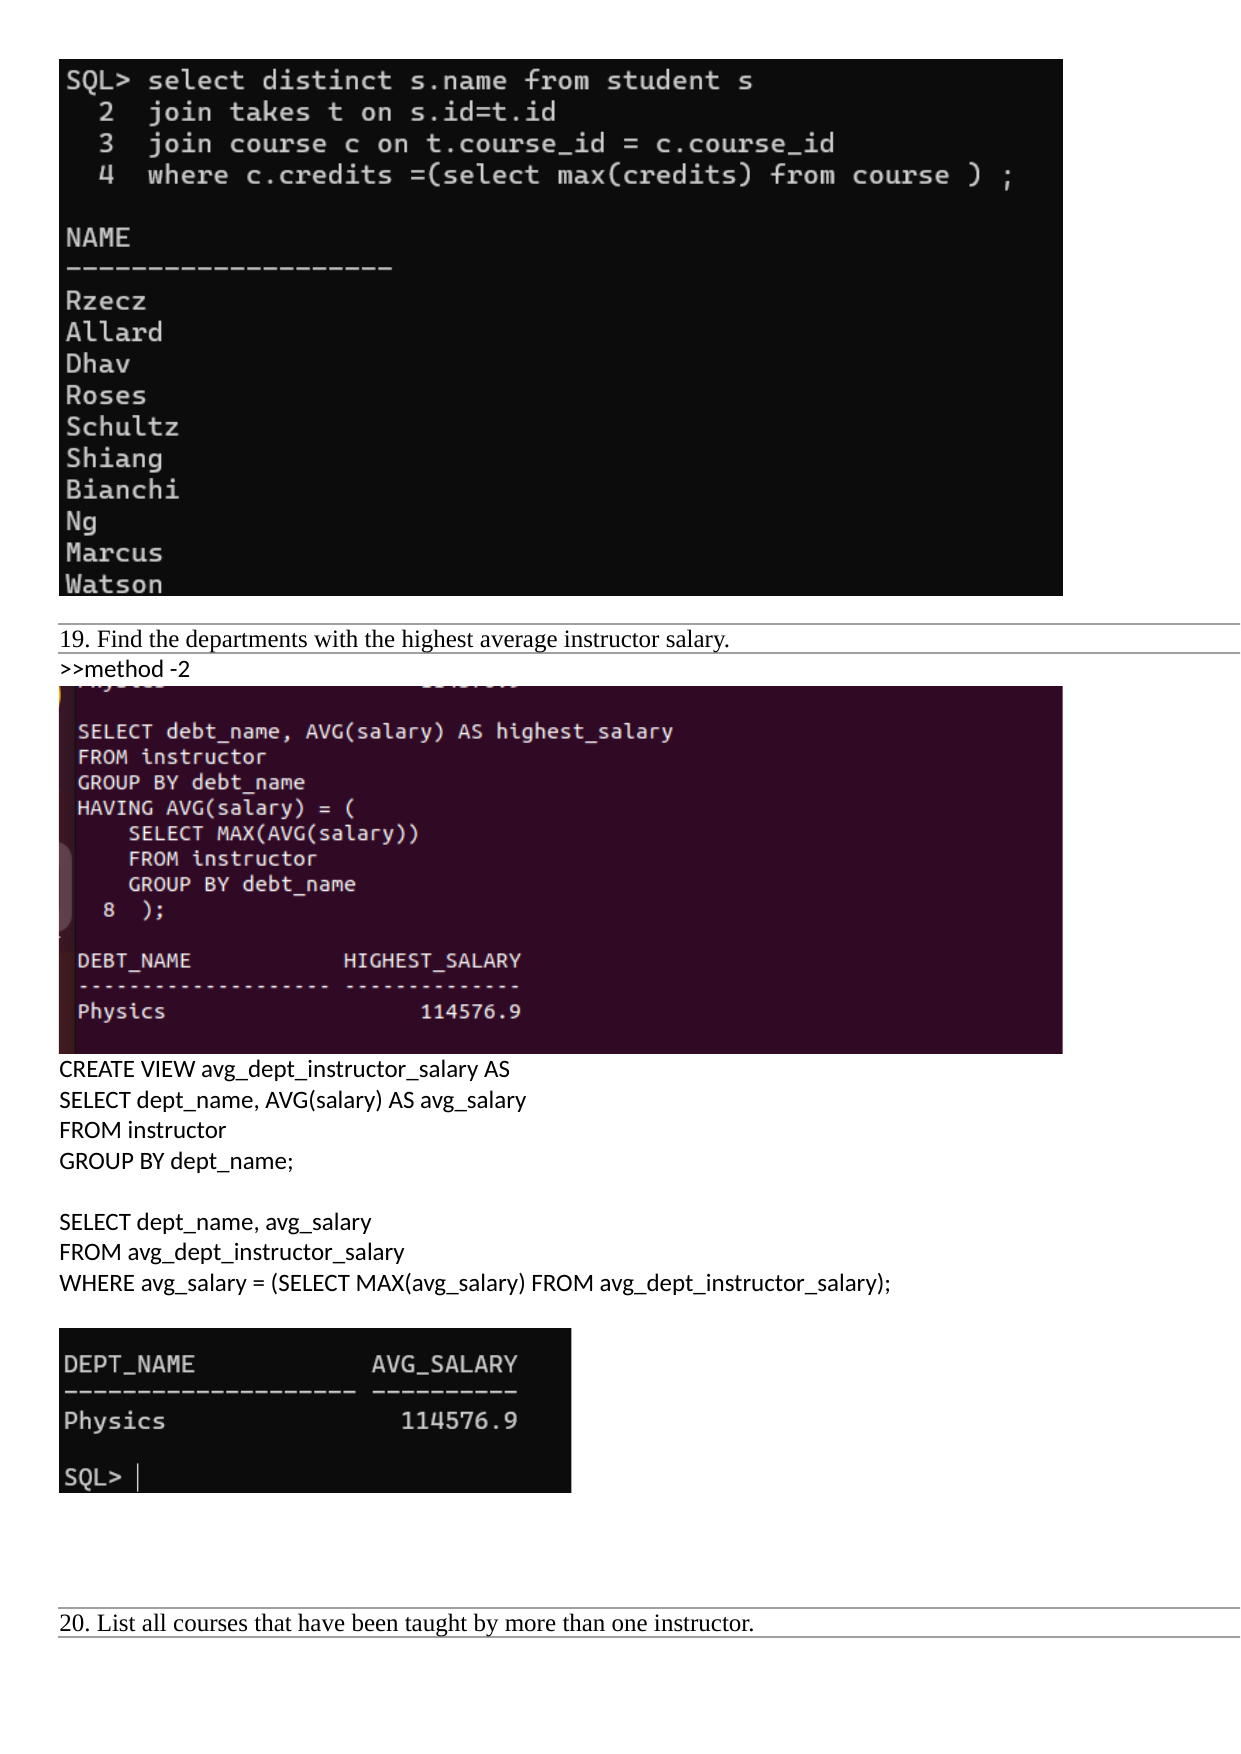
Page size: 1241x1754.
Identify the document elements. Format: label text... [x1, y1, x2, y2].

text FROM instructor [59, 1114, 1165, 1145]
text SELECT dept_name, avg_salary [59, 1206, 1165, 1236]
text 19. Find the departments with the highest average instructor salary. [59, 625, 1165, 652]
text WHERE avg_salary = (SELECT MAX(avg_salary) FROM avg_dept_instructor_salary); [59, 1267, 1165, 1297]
text 20. List all courses that have been taught by more than one instructor. [59, 1609, 1165, 1636]
text FROM avg_dept_instructor_salary [59, 1236, 1165, 1267]
text CREATE VIEW avg_dept_instructor_salary AS [59, 684, 1165, 1084]
text SELECT dept_name, AVG(salary) AS avg_salary [59, 1084, 1165, 1114]
text GROUP BY dept_name; [59, 1145, 1165, 1175]
text >>method -2 [59, 654, 1165, 684]
